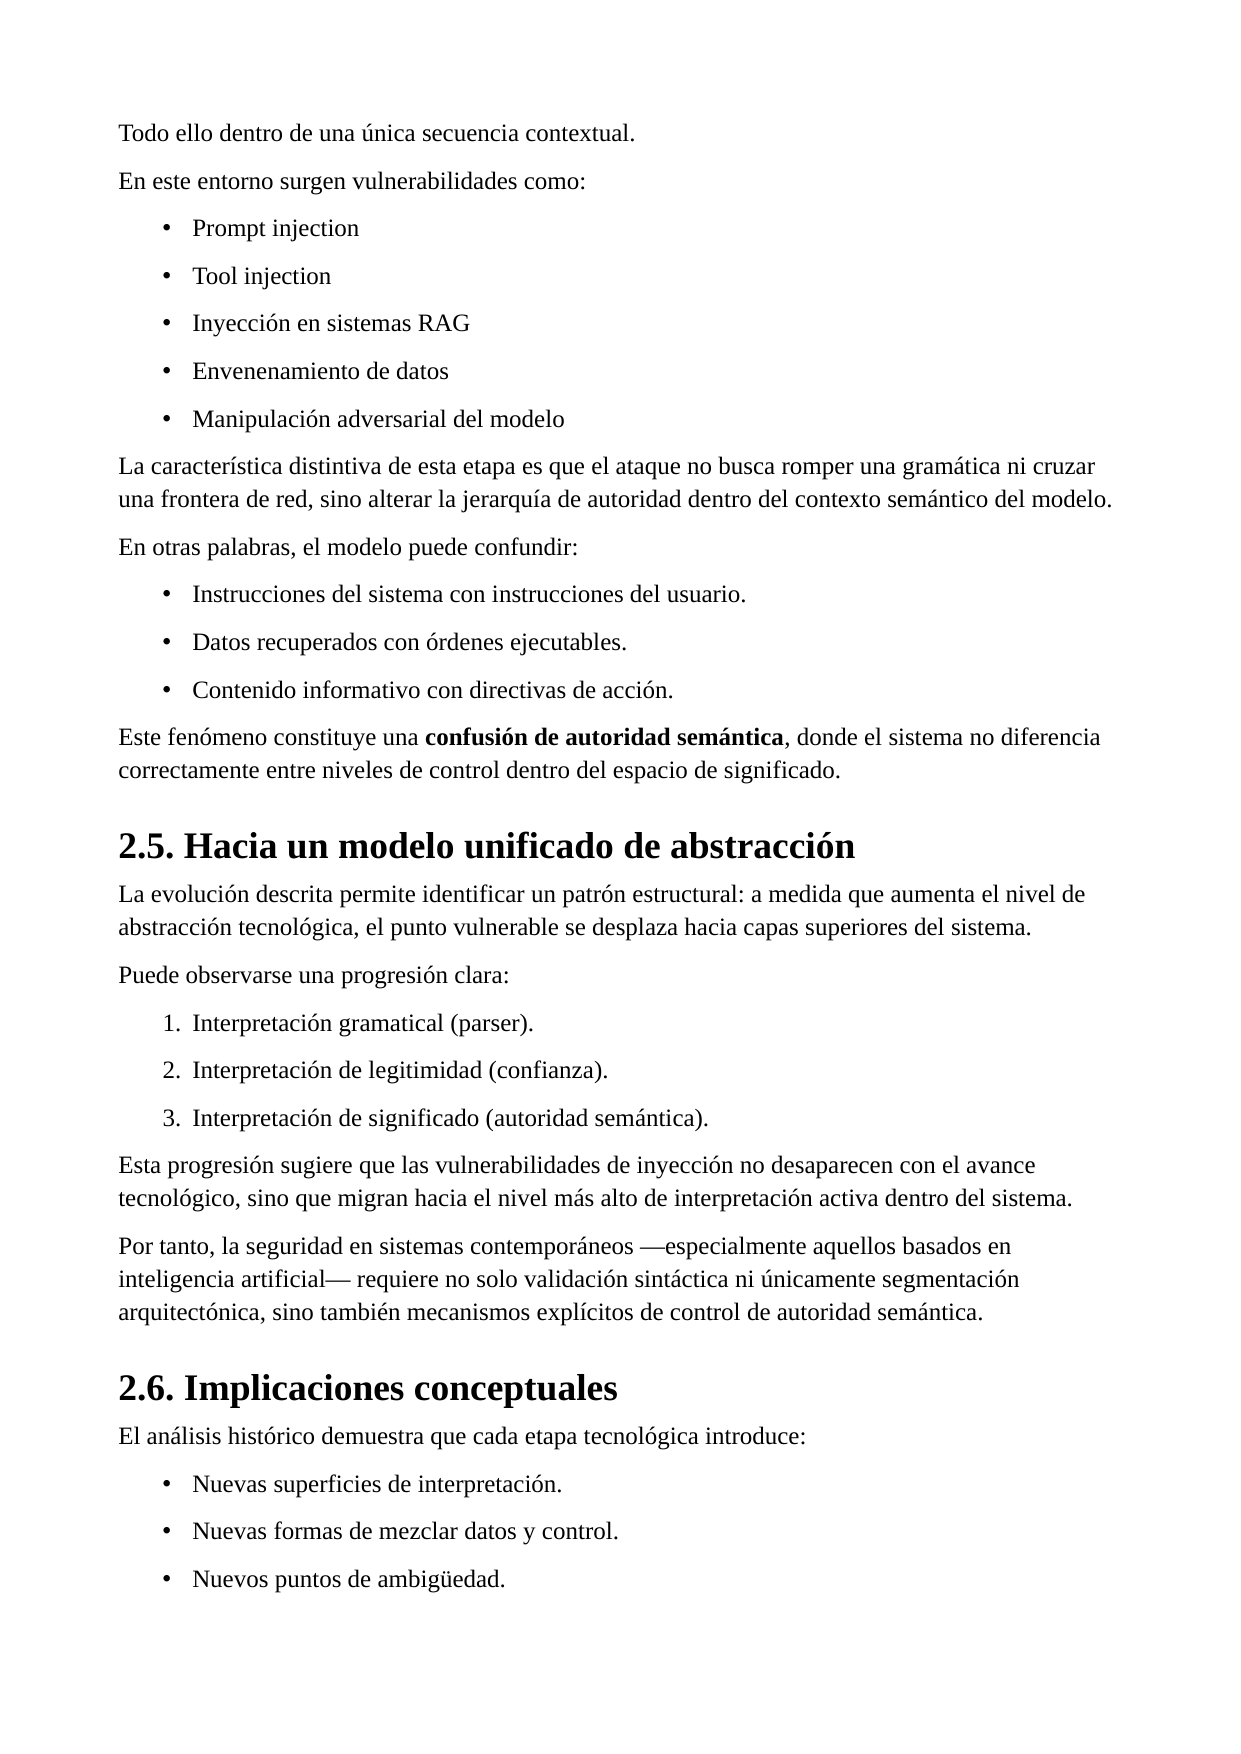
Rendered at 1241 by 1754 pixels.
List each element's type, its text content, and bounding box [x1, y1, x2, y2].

list Inyección en sistemas RAG [162, 308, 1122, 337]
list Contenido informativo con directivas de acción. [162, 675, 1122, 703]
text En otras palabras, el modelo puede confundir: [118, 532, 1122, 561]
list Interpretación de legitimidad (confianza). [162, 1055, 1122, 1084]
subtitle 2.6. Implicaciones conceptuales [118, 1366, 1122, 1409]
list Interpretación gramatical (parser). [162, 1008, 1122, 1036]
list Envenenamiento de datos [162, 356, 1122, 385]
text Todo ello dentro de una única secuencia contextual. [118, 118, 1122, 147]
text Esta progresión sugiere que las vulnerabilidades de inyección no desaparecen con el avance tecnológico, sino que migran hacia el nivel más alto de interpretación activa dentro del sistema. [118, 1151, 1122, 1212]
list Instrucciones del sistema con instrucciones del usuario. [162, 579, 1122, 608]
text Puede observarse una progresión clara: [118, 960, 1122, 989]
text Por tanto, la seguridad en sistemas contemporáneos —especialmente aquellos basados en inteligencia artificial— requiere no solo validación sintáctica ni únicamente segmentación arquitectónica, sino también mecanismos explícitos de control de autoridad semántica. [118, 1231, 1122, 1326]
text La característica distintiva de esta etapa es que el ataque no busca romper una gramática ni cruzar una frontera de red, sino alterar la jerarquía de autoridad dentro del contexto semántico del modelo. [118, 451, 1122, 513]
text En este entorno surgen vulnerabilidades como: [118, 166, 1122, 194]
list Manipulación adversarial del modelo [162, 404, 1122, 432]
list Nuevas superficies de interpretación. [162, 1469, 1122, 1498]
text Este fenómeno constituye una confusión de autoridad semántica, donde el sistema no diferencia correctamente entre niveles de control dentro del espacio de significado. [118, 722, 1122, 784]
text El análisis histórico demuestra que cada etapa tecnológica introduce: [118, 1421, 1122, 1450]
list Nuevos puntos de ambigüedad. [162, 1564, 1122, 1593]
list Interpretación de significado (autoridad semántica). [162, 1103, 1122, 1132]
text La evolución descrita permite identificar un patrón estructural: a medida que aumenta el nivel de abstracción tecnológica, el punto vulnerable se desplaza hacia capas superiores del sistema. [118, 879, 1122, 941]
list Tool injection [162, 261, 1122, 290]
list Prompt injection [162, 213, 1122, 242]
list Nuevas formas de mezclar datos y control. [162, 1516, 1122, 1545]
subtitle 2.5. Hacia un modelo unificado de abstracción [118, 824, 1122, 867]
list Datos recuperados con órdenes ejecutables. [162, 627, 1122, 656]
